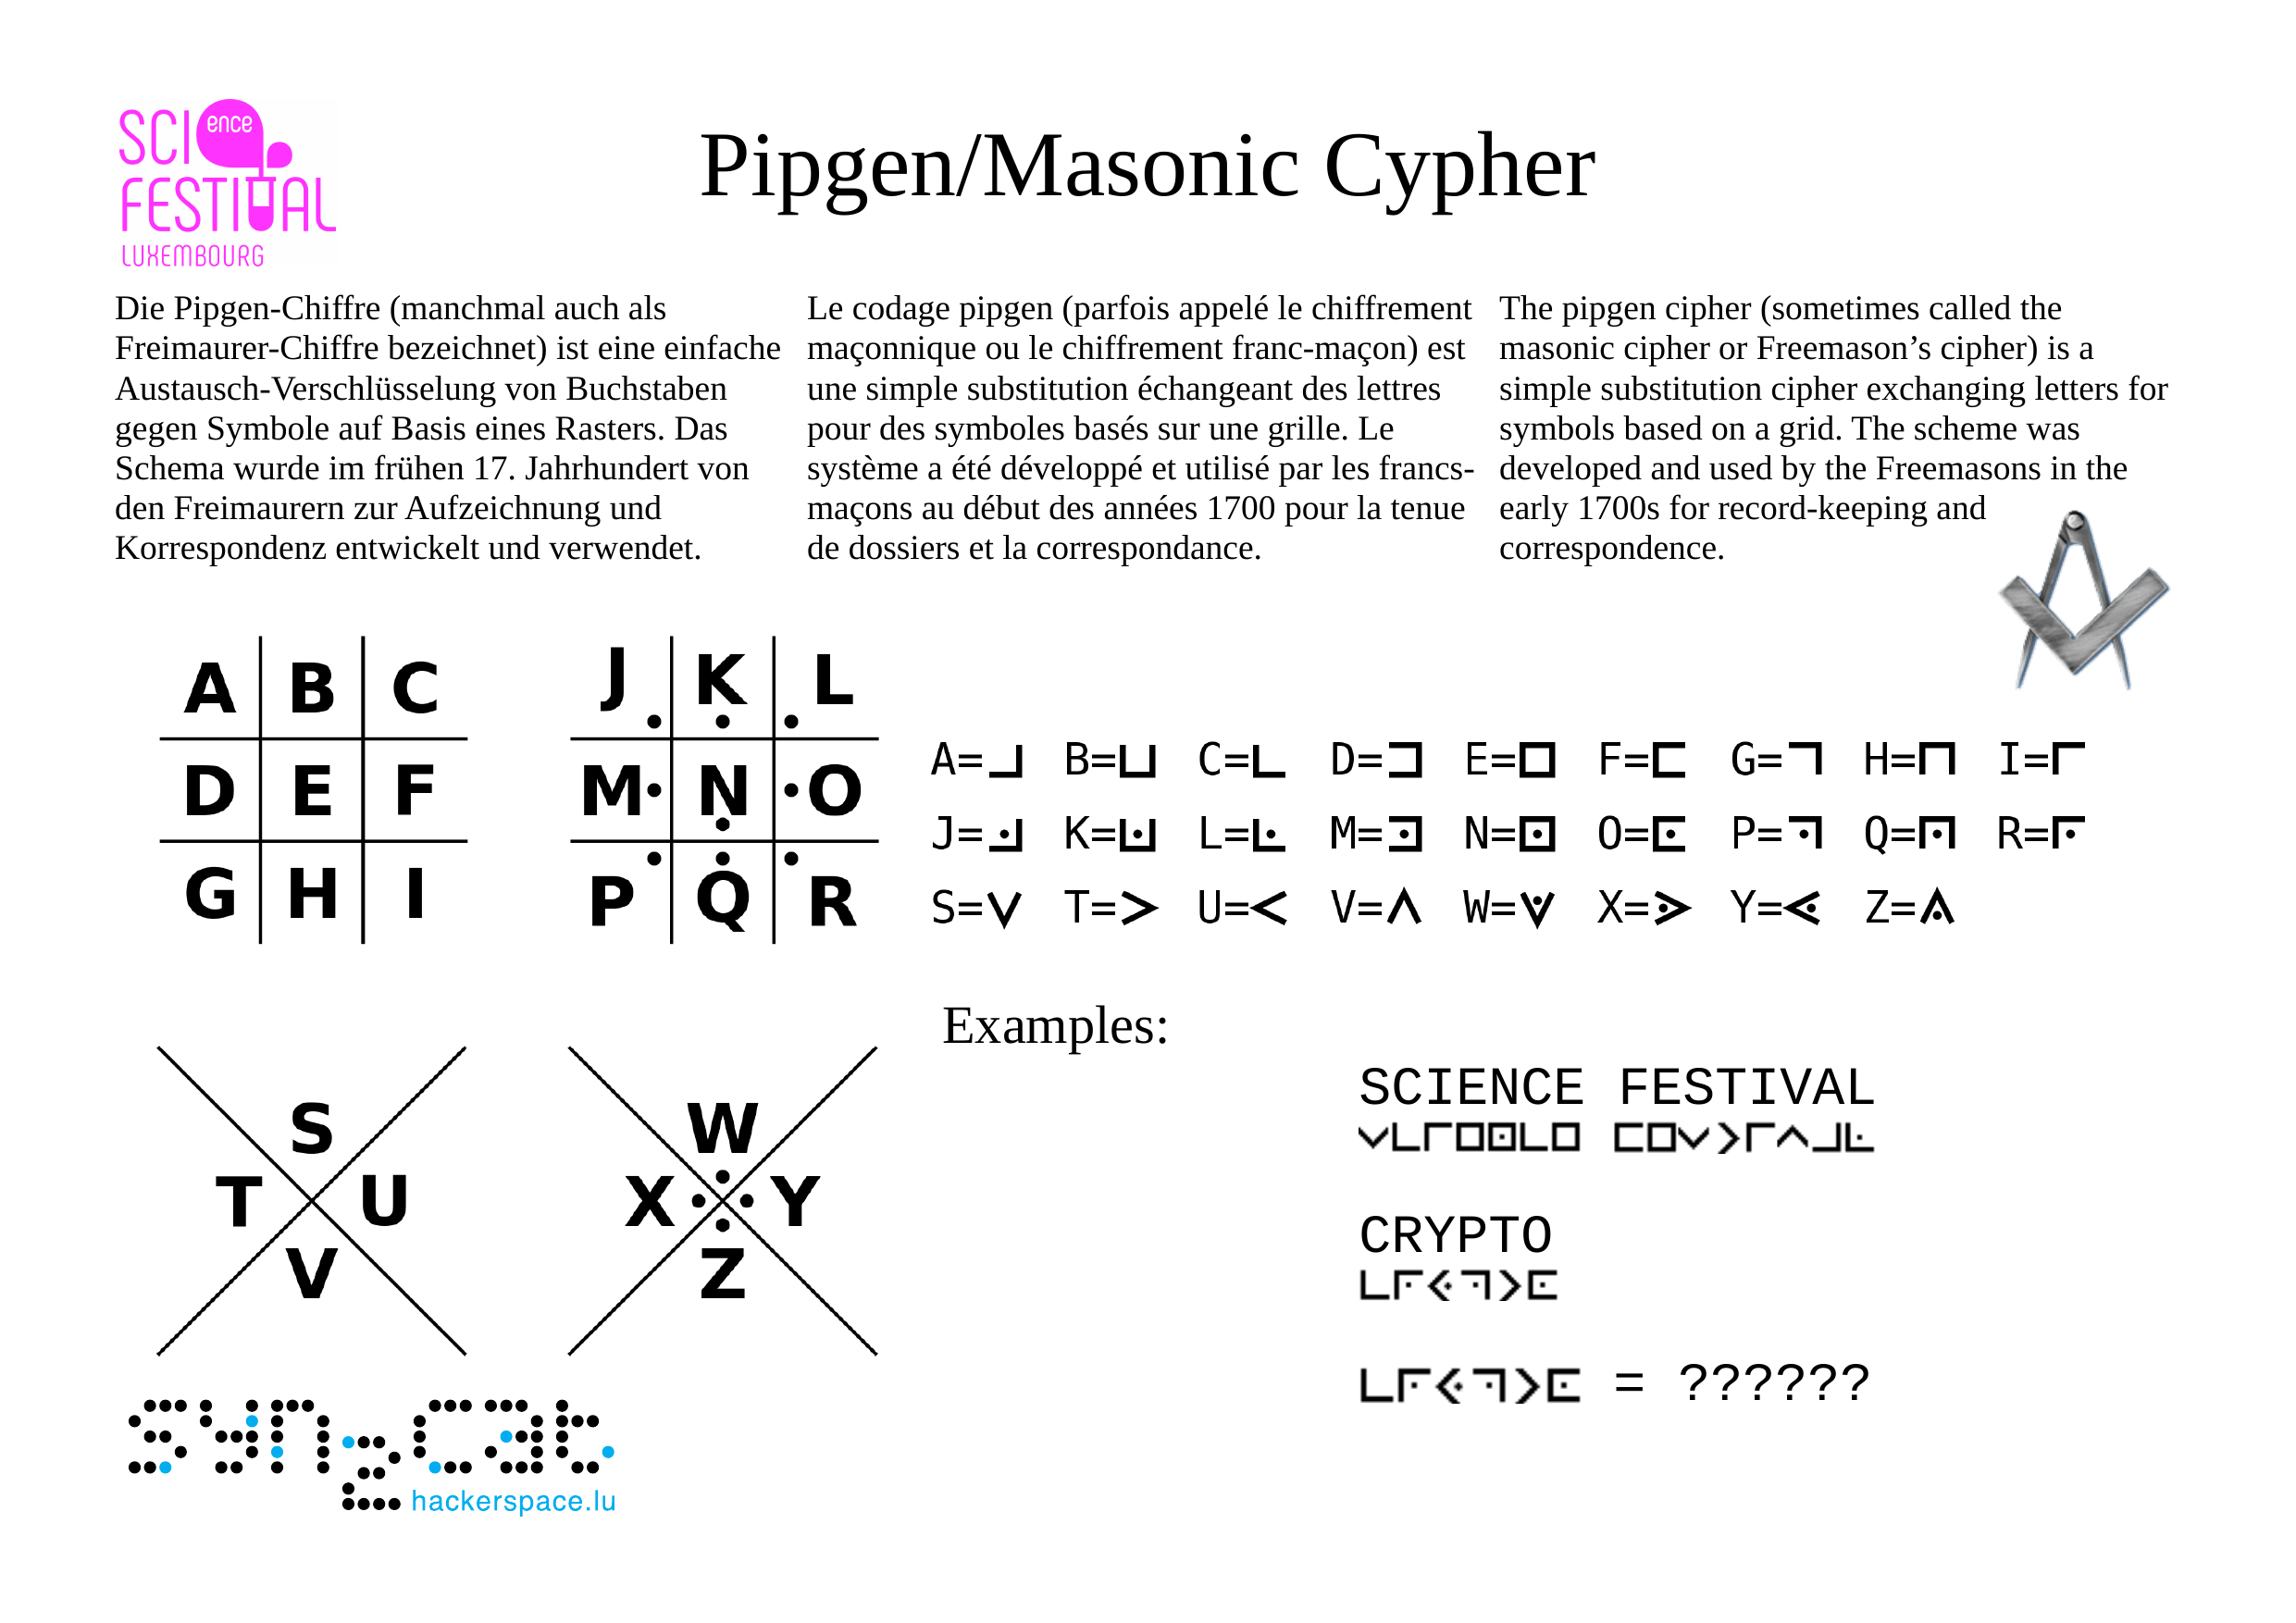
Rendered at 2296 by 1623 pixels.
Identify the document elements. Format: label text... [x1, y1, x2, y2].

text [109, 871, 124, 1059]
picture [124, 601, 912, 1389]
text CRYPTO [912, 1208, 2186, 1269]
text SCIENCE FESTIVAL [912, 1059, 2186, 1121]
text [109, 1208, 124, 1269]
text = ?????? [109, 1356, 2186, 1417]
table_header Le codage pipgen (parfois appelé le chiffrement maçonnique ou le chiffrement franc-maçon) est une simple substitution échangeant des lettres pour des symboles basés sur une grille. Le système a été développé et utilisé par les francs-maçons au début des années 1700 pour la tenue de dossiers et la correspondance. [801, 282, 1494, 572]
table_header Die Pipgen-Chiffre (manchmal auch als Freimaurer-Chiffre bezeichnet) ist eine einfache Austausch-Verschlüsselung von Buchstaben gegen Symbole auf Basis eines Rasters. Das Schema wurde im frühen 17. Jahrhundert von den Freimaurern zur Aufzeichnung und Korrespondenz entwickelt und verwendet. [109, 282, 801, 572]
text [109, 1059, 124, 1121]
picture [1359, 1269, 1558, 1301]
picture [1986, 498, 2182, 709]
text Pipgen/Masonic Cypher [340, 109, 2186, 216]
picture [1359, 1121, 1582, 1153]
picture [915, 730, 2100, 937]
picture [1613, 1121, 1876, 1154]
table_header The pipgen cipher (sometimes called the masonic cipher or Freemason’s cipher) is a simple substitution cipher exchanging letters for symbols based on a grid. The scheme was developed and used by the Freemasons in the early 1700s for record-keeping and correspondence. [1494, 282, 2186, 572]
picture [1359, 1368, 1582, 1404]
picture [119, 99, 340, 266]
text [109, 109, 119, 216]
text Examples: [912, 871, 2186, 1059]
